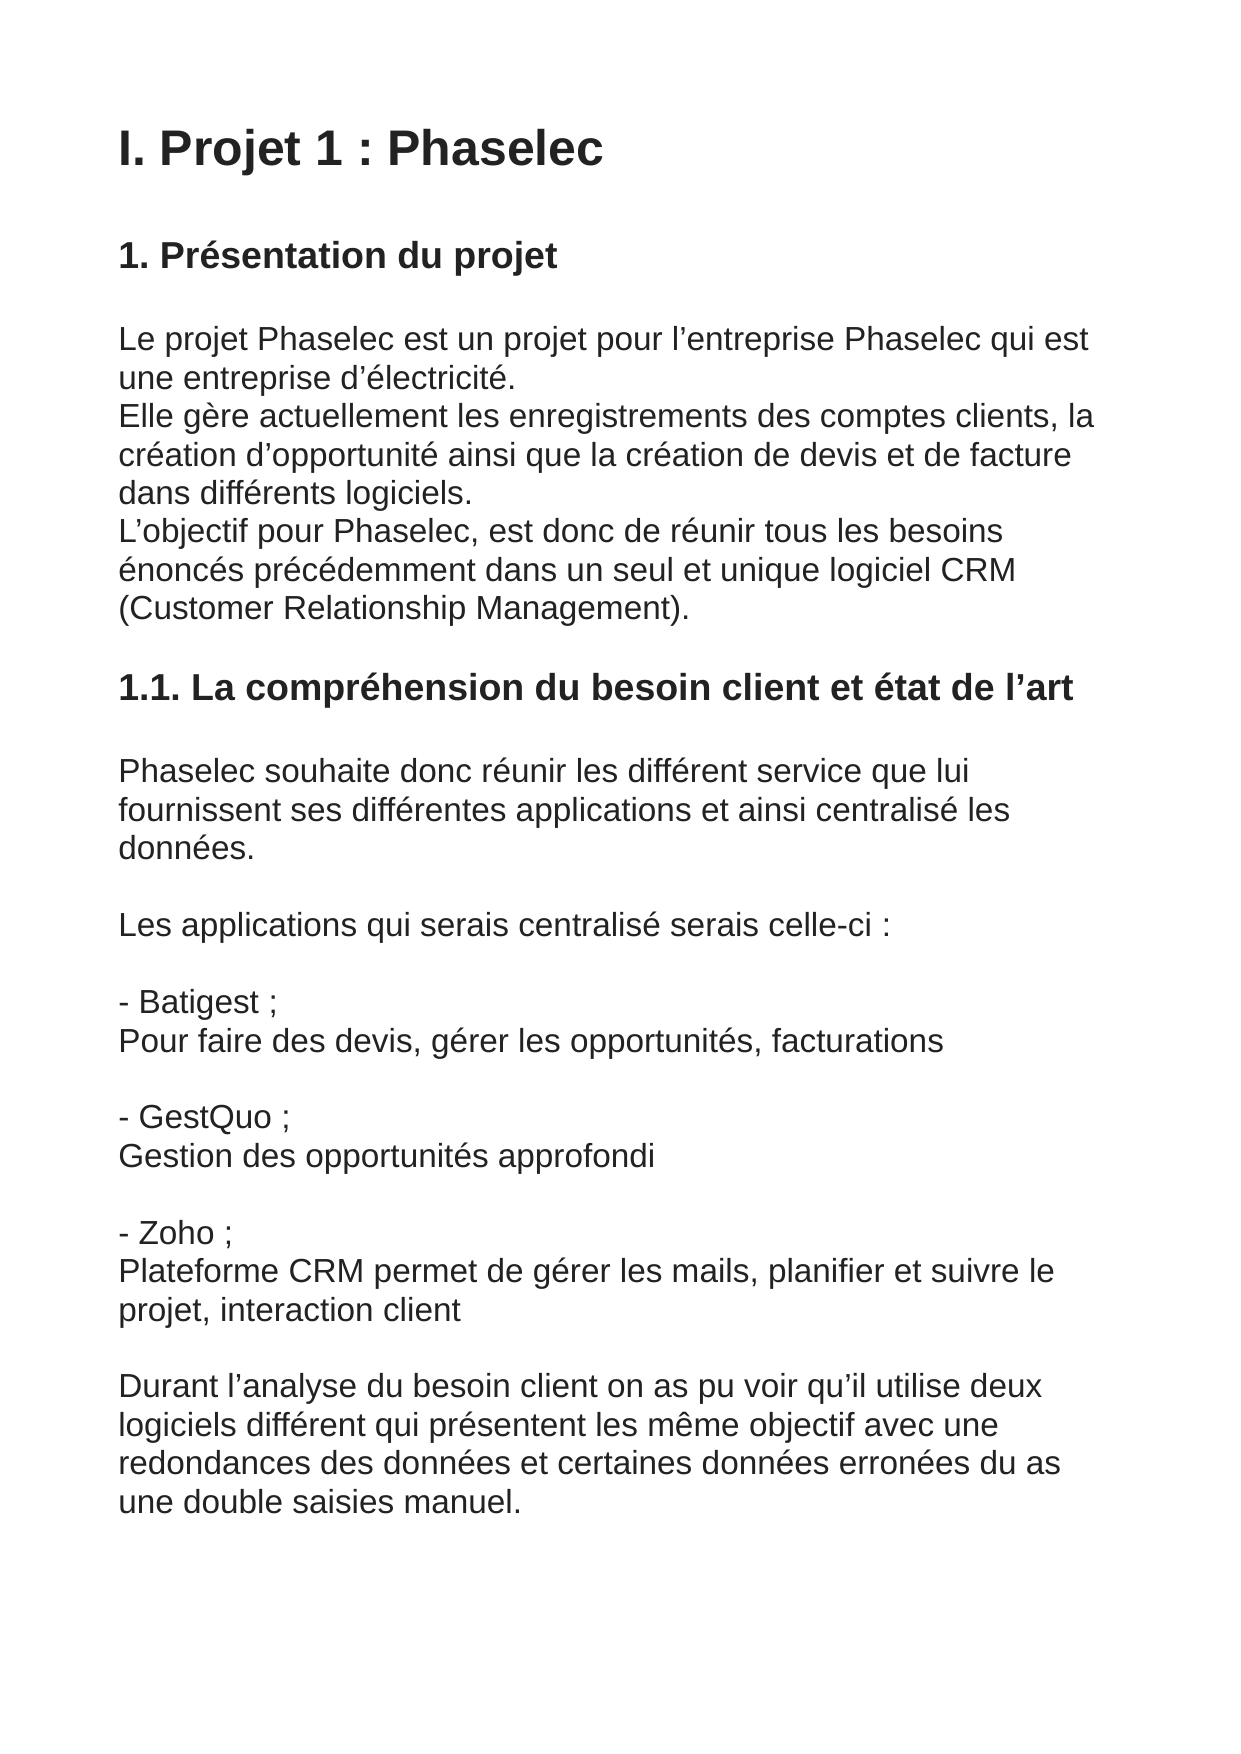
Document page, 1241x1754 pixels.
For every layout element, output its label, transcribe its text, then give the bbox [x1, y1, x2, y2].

text - GestQuo ; [118, 1097, 1122, 1136]
text Les applications qui serais centralisé serais celle-ci : [118, 905, 1122, 944]
text 1.1. La compréhension du besoin client et état de l’art [118, 665, 1122, 708]
text Phaselec souhaite donc réunir les différent service que lui fournissent ses différentes applications et ainsi centralisé les données. [118, 752, 1122, 867]
text I. Projet 1 : Phaselec [118, 118, 1122, 176]
text L’objectif pour Phaselec, est donc de réunir tous les besoins énoncés précédemment dans un seul et unique logiciel CRM (Customer Relationship Management). [118, 512, 1122, 627]
text Durant l’analyse du besoin client on as pu voir qu’il utilise deux logiciels différent qui présentent les même objectif avec une redondances des données et certaines données erronées du as une double saisies manuel. [118, 1367, 1122, 1520]
text Plateforme CRM permet de gérer les mails, planifier et suivre le projet, interaction client [118, 1251, 1122, 1328]
text - Batigest ; [118, 982, 1122, 1021]
text Elle gère actuellement les enregistrements des comptes clients, la création d’opportunité ainsi que la création de devis et de facture dans différents logiciels. [118, 396, 1122, 512]
text 1. Présentation du projet [118, 233, 1122, 276]
text Pour faire des devis, gérer les opportunités, facturations [118, 1021, 1122, 1059]
text - Zoho ; [118, 1213, 1122, 1251]
text Le projet Phaselec est un projet pour l’entreprise Phaselec qui est une entreprise d’électricité. [118, 319, 1122, 396]
text Gestion des opportunités approfondi [118, 1136, 1122, 1174]
